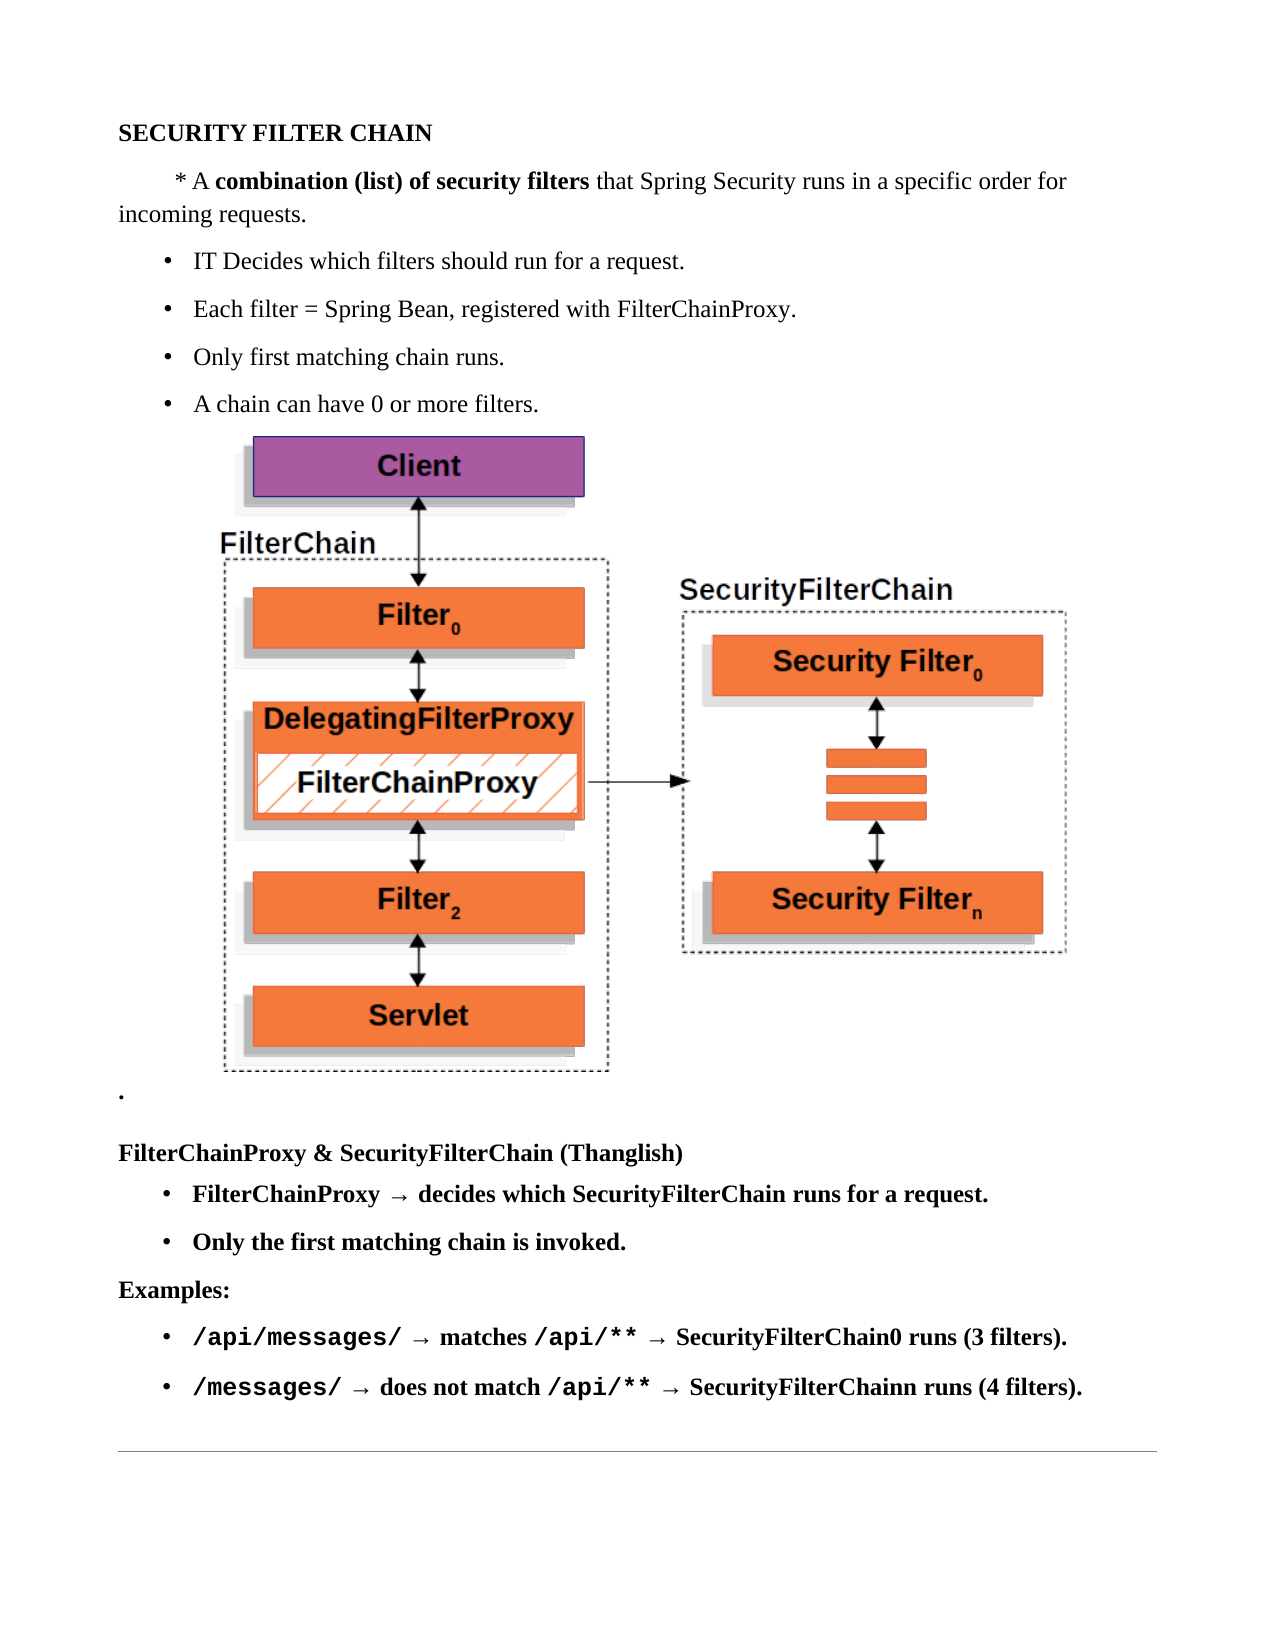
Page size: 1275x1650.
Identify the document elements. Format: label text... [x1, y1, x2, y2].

subtitle FilterChainProxy & SecurityFilterChain (Thanglish) [118, 1138, 1157, 1167]
text . [118, 437, 1157, 1105]
list Only first matching chain runs. [164, 342, 1157, 370]
list A chain can have 0 or more filters. [164, 389, 1157, 418]
text * A combination (list) of security filters that Spring Security runs in a specific order for incoming requests. [118, 166, 1157, 227]
list IT Decides which filters should run for a request. [164, 246, 1157, 275]
list Only the first matching chain is invoked. [162, 1227, 1157, 1256]
list /messages/ → does not match /api/** → SecurityFilterChainn runs (4 filters). [162, 1372, 1157, 1403]
list Each filter = Spring Bean, registered with FilterChainProxy. [164, 294, 1157, 323]
text SECURITY FILTER CHAIN [118, 118, 1157, 147]
text Examples: [118, 1275, 1157, 1303]
list FilterChainProxy → decides which SecurityFilterChain runs for a request. [162, 1179, 1157, 1208]
picture [208, 436, 1067, 1072]
list /api/messages/ → matches /api/** → SecurityFilterChain0 runs (3 filters). [162, 1322, 1157, 1353]
